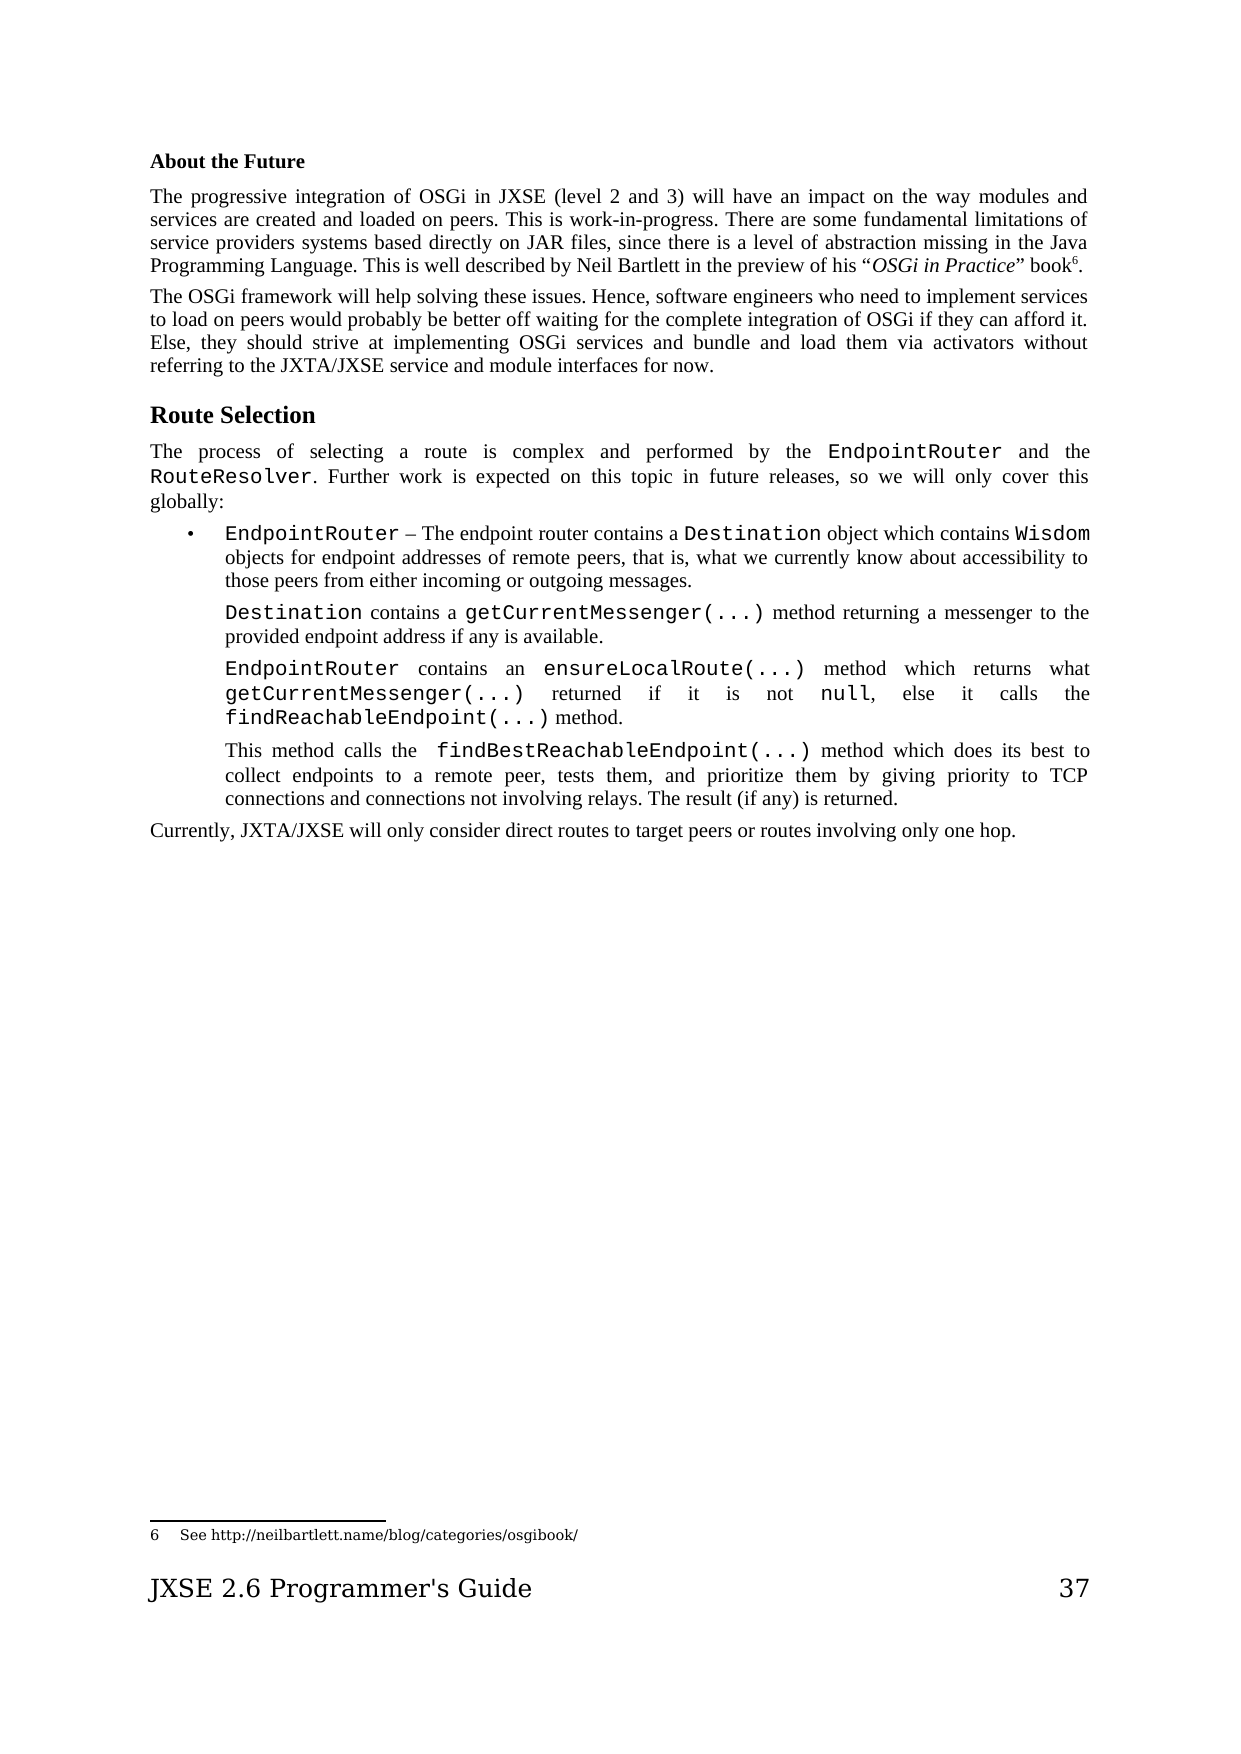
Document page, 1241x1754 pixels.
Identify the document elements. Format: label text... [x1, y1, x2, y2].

list This method calls the findBestReachableEndpoint(...) method which does its best to collect endpoints to a remote peer, tests them, and prioritize them by giving priority to TCP connections and connections not involving relays. The result (if any) is returned. [187, 739, 1090, 810]
text The process of selecting a route is complex and performed by the EndpointRouter and the RouteResolver. Further work is expected on this topic in future releases, so we will only cover this globally: [150, 440, 1090, 513]
text See http://neilbartlett.name/blog/categories/osgibook/ [150, 1527, 1090, 1544]
text Currently, JXTA/JXSE will only consider direct routes to target peers or routes involving only one hop. [150, 818, 1090, 842]
list EndpointRouter – The endpoint router contains a Destination object which contains Wisdom objects for endpoint addresses of remote peers, that is, what we currently know about accessibility to those peers from either incoming or outgoing messages. [187, 521, 1090, 592]
text Route Selection [150, 401, 1090, 429]
text The OSGi framework will help solving these issues. Hence, software engineers who need to implement services to load on peers would probably be better off waiting for the complete integration of OSGi if they can afford it. Else, they should strive at implementing OSGi services and bundle and load them via activators without referring to the JXTA/JXSE service and module interfaces for now. [150, 285, 1090, 377]
text The progressive integration of OSGi in JXSE (level 2 and 3) will have an impact on the way modules and services are created and loaded on peers. This is work-in-progress. There are some fundamental limitations of service providers systems based directly on JAR files, since there is a level of abstraction missing in the Java Programming Language. This is well described by Neil Bartlett in the preview of his “OSGi in Practice” book. [150, 185, 1090, 277]
list Destination contains a getCurrentMessenger(...) method returning a messenger to the provided endpoint address if any is available. [187, 601, 1090, 648]
text About the Future [150, 150, 1090, 173]
list EndpointRouter contains an ensureLocalRoute(...) method which returns what getCurrentMessenger(...) returned if it is not null, else it calls the findReachableEndpoint(...) method. [187, 657, 1090, 731]
